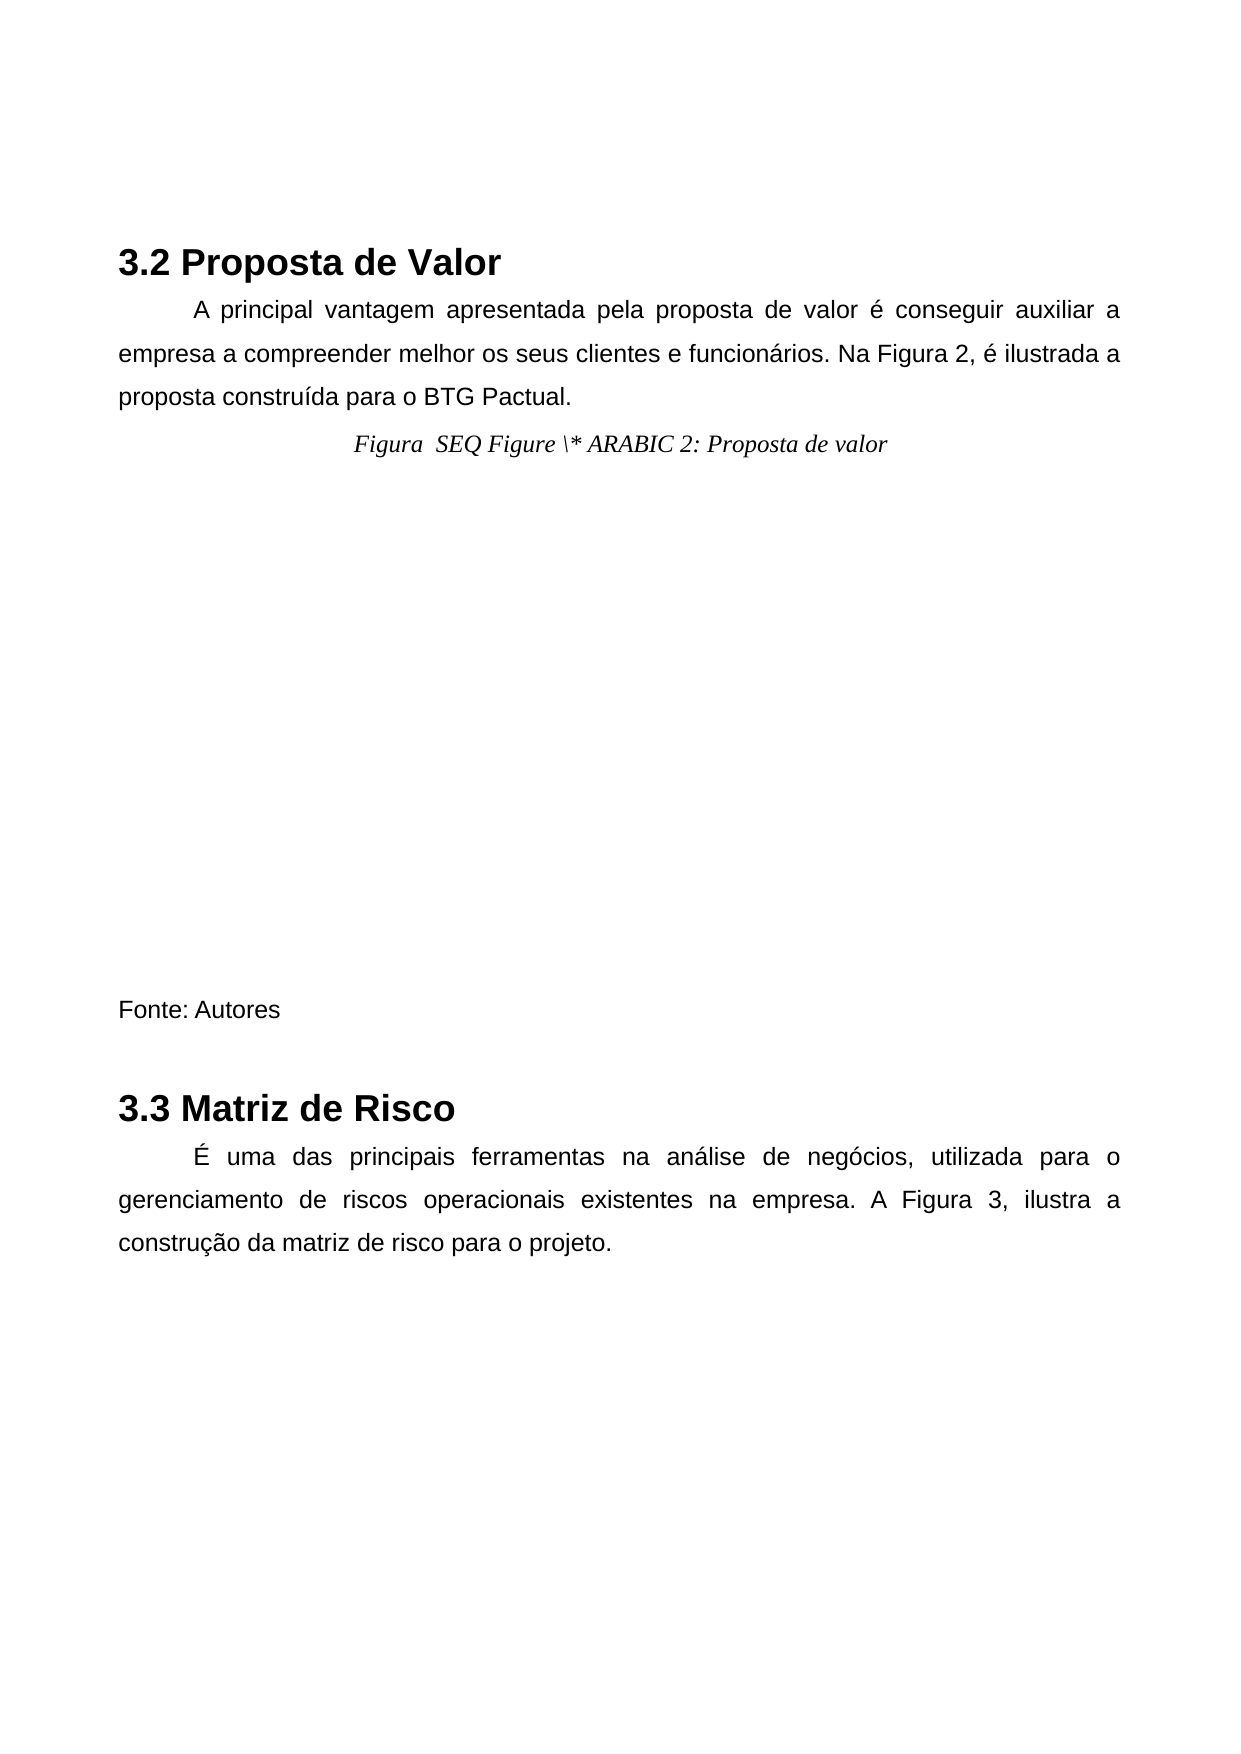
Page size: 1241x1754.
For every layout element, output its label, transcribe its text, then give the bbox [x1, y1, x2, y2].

subtitle 3.3 Matriz de Risco [118, 1086, 1122, 1129]
text A principal vantagem apresentada pela proposta de valor é conseguir auxiliar a empresa a compreender melhor os seus clientes e funcionários. Na Figura 2, é ilustrada a proposta construída para o BTG Pactual. [118, 295, 1122, 410]
subtitle 3.2 Proposta de Valor [118, 240, 1122, 283]
text Fonte: Autores [118, 958, 1122, 1024]
text É uma das principais ferramentas na análise de negócios, utilizada para o gerenciamento de riscos operacionais existentes na empresa. A Figura 3, ilustra a construção da matriz de risco para o projeto. [118, 1142, 1122, 1257]
